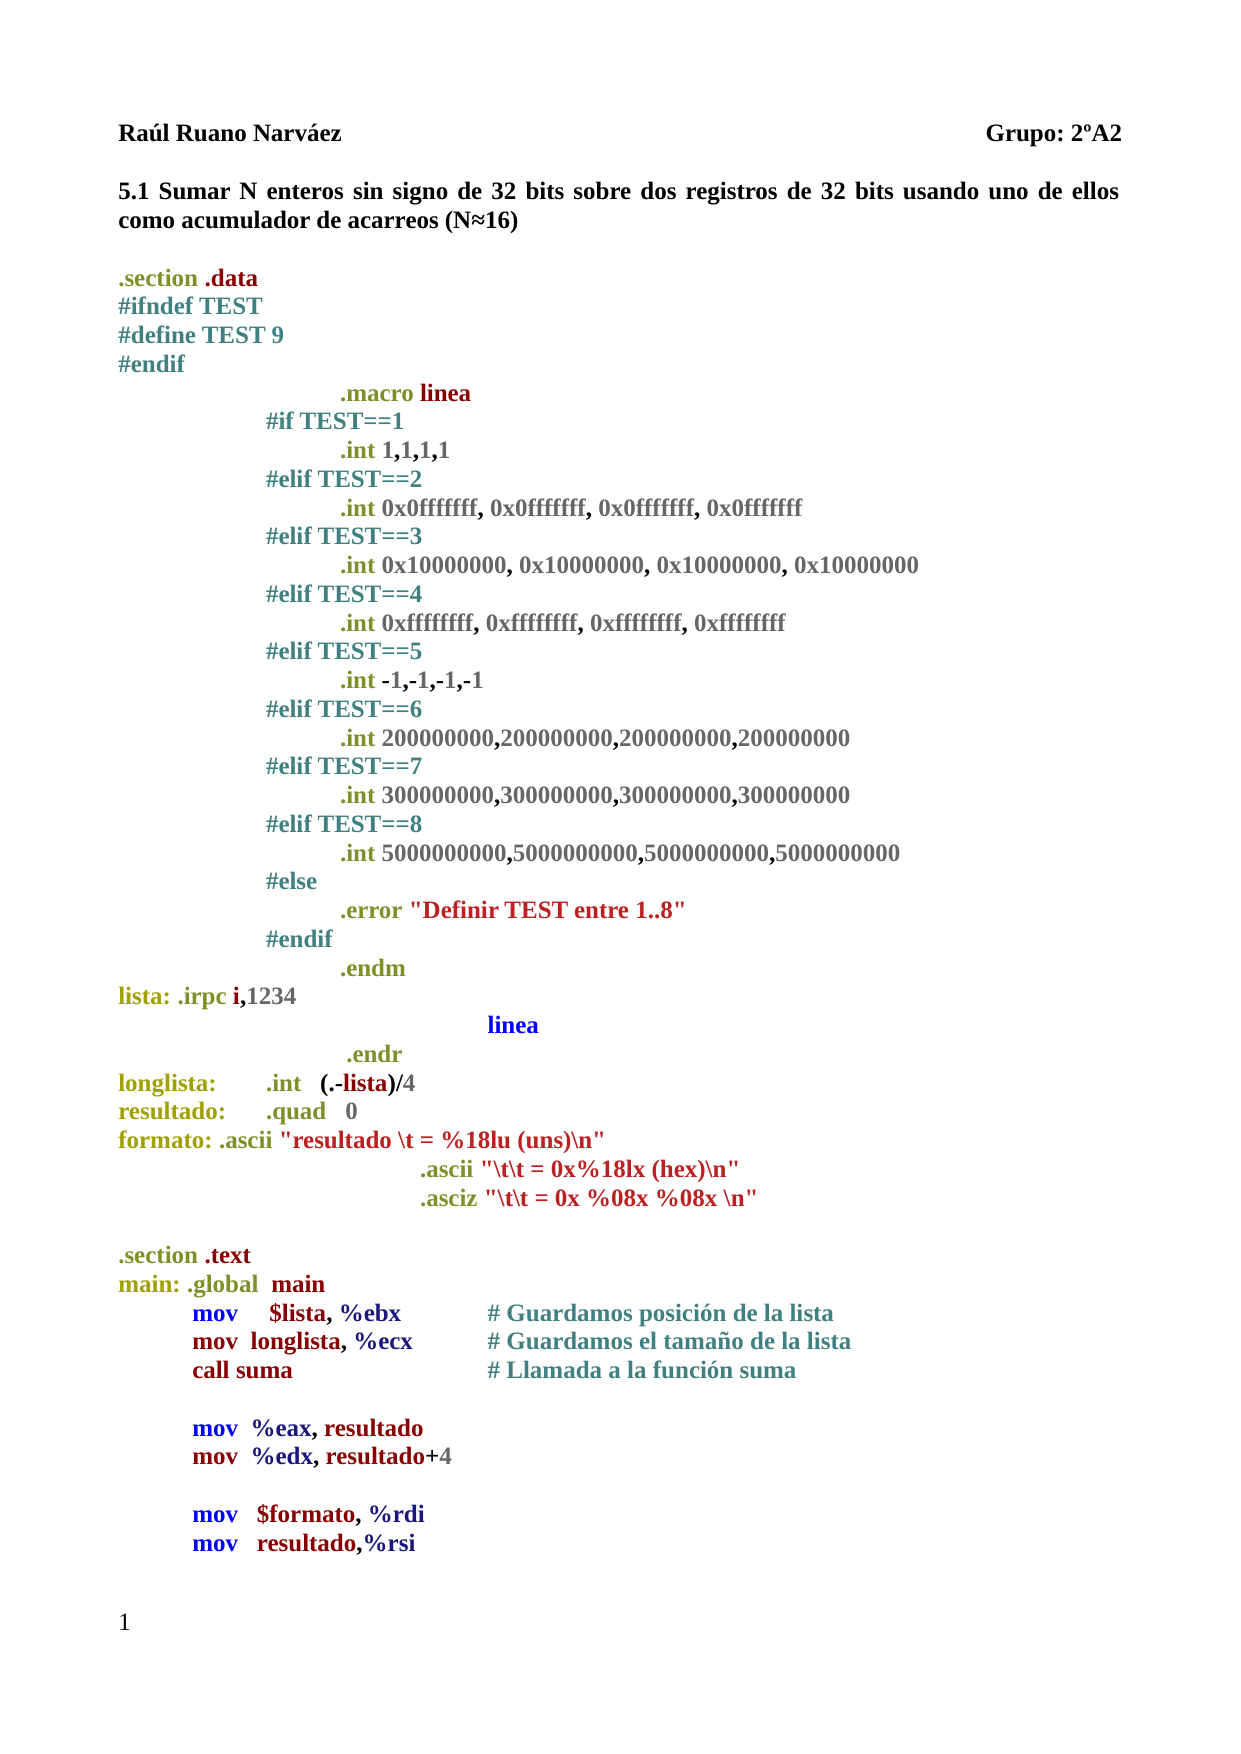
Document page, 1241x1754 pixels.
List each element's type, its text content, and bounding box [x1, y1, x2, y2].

text #elif TEST==6 [118, 694, 1122, 723]
text .int 0x0fffffff, 0x0fffffff, 0x0fffffff, 0x0fffffff [118, 493, 1122, 521]
text 5.1 Sumar N enteros sin signo de 32 bits sobre dos registros de 32 bits usando uno de ellos como acumulador de acarreos (N≈16) [118, 176, 1122, 234]
text .int 0xffffffff, 0xffffffff, 0xffffffff, 0xffffffff [118, 608, 1122, 636]
text #define TEST 9 [118, 320, 1122, 349]
text .int 300000000,300000000,300000000,300000000 [118, 780, 1122, 809]
text .endm [118, 953, 1122, 981]
text lista: .irpc i,1234 [118, 981, 1122, 1010]
text #elif TEST==7 [118, 751, 1122, 780]
text .ascii "\t\t = 0x%18lx (hex)\n" [118, 1154, 1122, 1183]
text #else [118, 866, 1122, 895]
text main: .global main [118, 1269, 1122, 1298]
text #elif TEST==8 [118, 809, 1122, 838]
text #elif TEST==3 [118, 521, 1122, 550]
text #endif [118, 349, 1122, 378]
text mov $lista, %ebx # Guardamos posición de la lista [118, 1298, 1122, 1326]
text .int 5000000000,5000000000,5000000000,5000000000 [118, 838, 1122, 866]
text .section .data [118, 263, 1122, 291]
text .macro linea [118, 378, 1122, 406]
text #endif [118, 924, 1122, 953]
text .section .text [118, 1240, 1122, 1269]
text .int 1,1,1,1 [118, 435, 1122, 464]
text linea [118, 1010, 1122, 1039]
text mov %edx, resultado+4 [118, 1441, 1122, 1470]
text #elif TEST==4 [118, 579, 1122, 608]
text .error "Definir TEST entre 1..8" [118, 895, 1122, 924]
text .endr [118, 1039, 1122, 1068]
text mov resultado,%rsi [118, 1528, 1122, 1556]
text .asciz "\t\t = 0x %08x %08x \n" [118, 1183, 1122, 1211]
text call suma # Llamada a la función suma [118, 1355, 1122, 1384]
text longlista: .int (.-lista)/4 [118, 1068, 1122, 1096]
text #if TEST==1 [118, 406, 1122, 435]
text #elif TEST==2 [118, 464, 1122, 493]
text .int 0x10000000, 0x10000000, 0x10000000, 0x10000000 [118, 550, 1122, 579]
text .int 200000000,200000000,200000000,200000000 [118, 723, 1122, 751]
text mov $formato, %rdi [118, 1499, 1122, 1528]
text resultado: .quad 0 [118, 1096, 1122, 1125]
text #elif TEST==5 [118, 636, 1122, 665]
text mov %eax, resultado [118, 1413, 1122, 1441]
text mov longlista, %ecx # Guardamos el tamaño de la lista [118, 1326, 1122, 1355]
text formato: .ascii "resultado \t = %18lu (uns)\n" [118, 1125, 1122, 1154]
text .int -1,-1,-1,-1 [118, 665, 1122, 694]
text #ifndef TEST [118, 291, 1122, 320]
